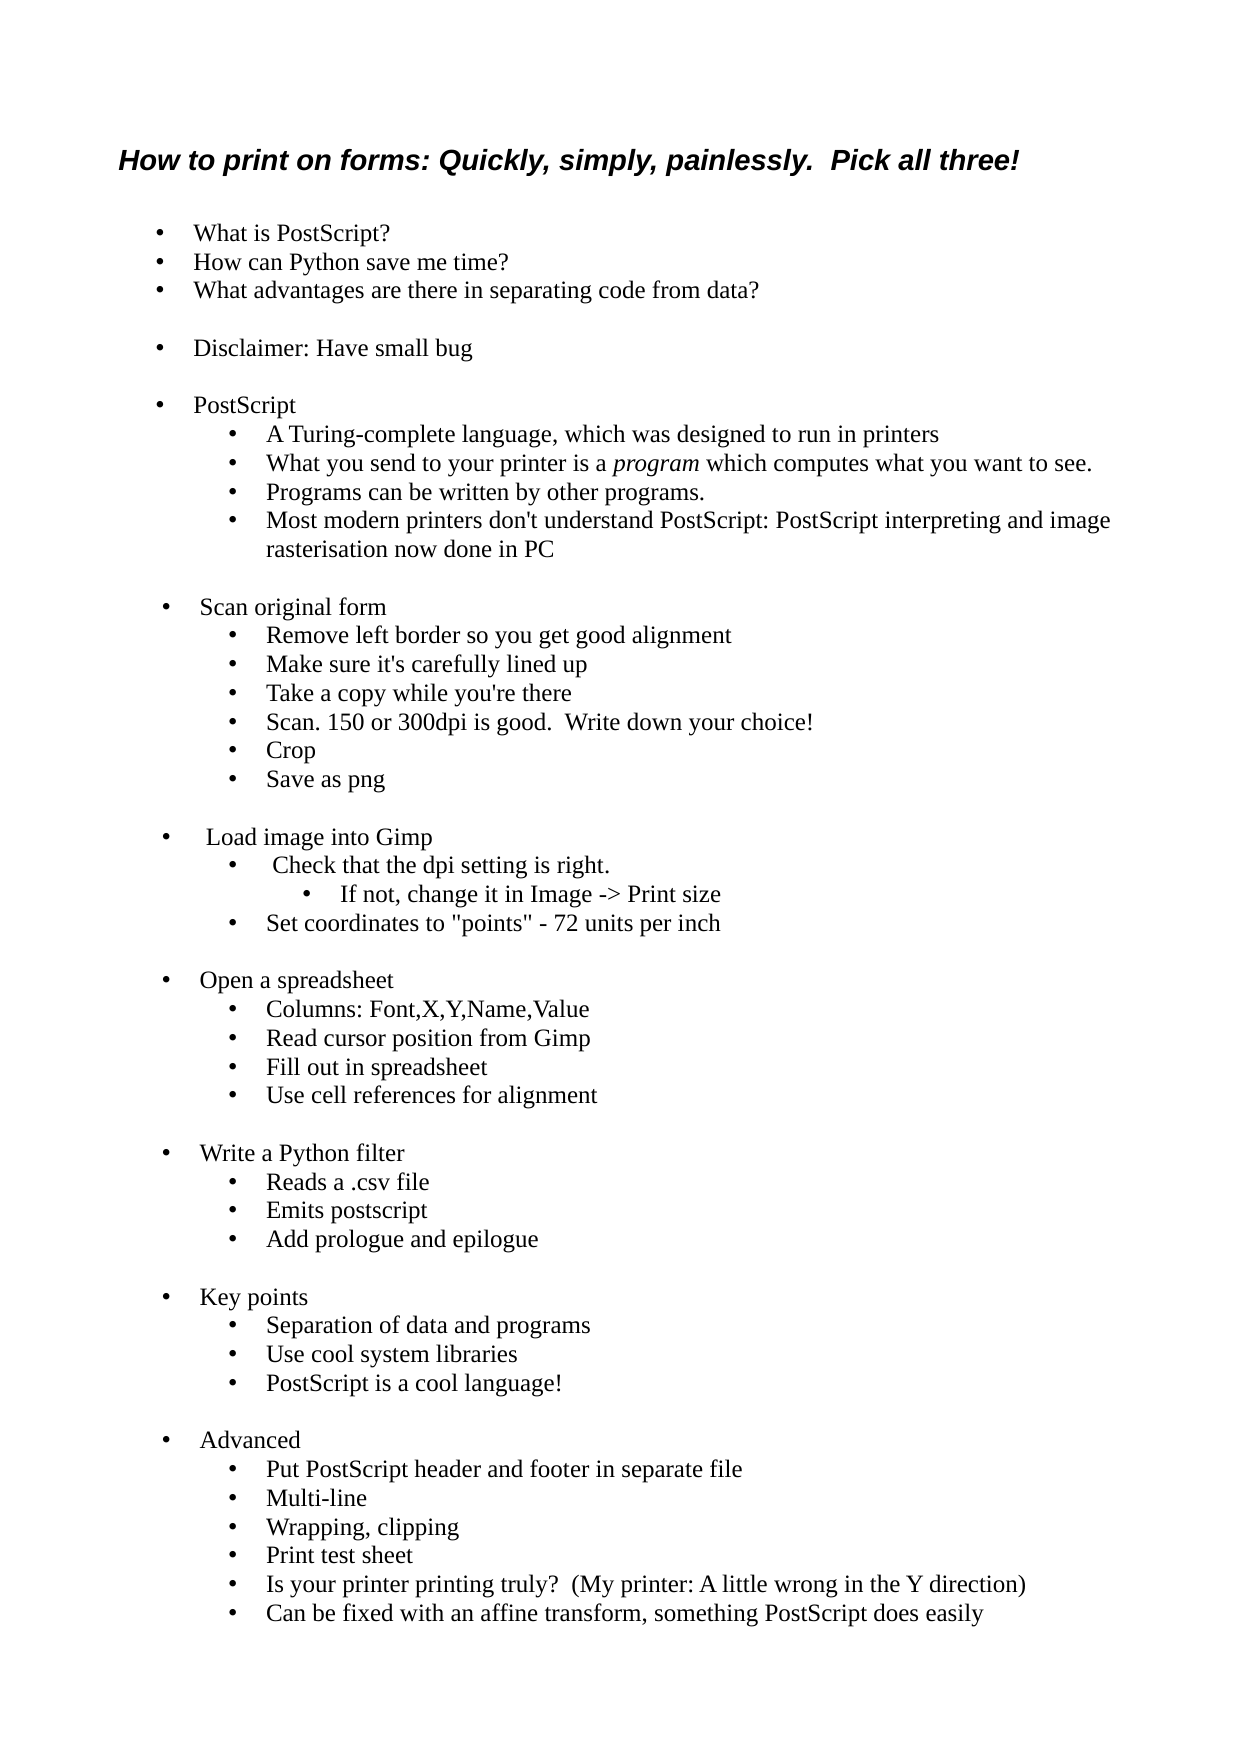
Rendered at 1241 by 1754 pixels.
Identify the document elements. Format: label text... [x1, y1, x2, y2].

list What advantages are there in separating code from data? [156, 275, 1122, 304]
list Key points [162, 1282, 1122, 1310]
list Columns: Font,X,Y,Name,Value [228, 994, 1122, 1023]
list Emits postscript [228, 1195, 1122, 1224]
list Read cursor position from Gimp [228, 1023, 1122, 1052]
list Can be fixed with an affine transform, something PostScript does easily [228, 1598, 1122, 1627]
list PostScript [156, 390, 1122, 419]
list PostScript is a cool language! [228, 1368, 1122, 1397]
list If not, change it in Image -> Print size [302, 879, 1122, 908]
list Use cool system libraries [228, 1339, 1122, 1368]
list Disclaimer: Have small bug [156, 333, 1122, 362]
list Scan original form [162, 592, 1122, 620]
subtitle How to print on forms: Quickly, simply, painlessly. Pick all three! [118, 143, 1122, 177]
list What you send to your printer is a program which computes what you want to see. [228, 448, 1122, 477]
list How can Python save me time? [156, 247, 1122, 275]
list Scan. 150 or 300dpi is good. Write down your choice! [228, 707, 1122, 735]
list Fill out in spreadsheet [228, 1052, 1122, 1080]
list Make sure it's carefully lined up [228, 649, 1122, 678]
list Add prologue and epilogue [228, 1224, 1122, 1253]
list Separation of data and programs [228, 1310, 1122, 1339]
list Use cell references for alignment [228, 1080, 1122, 1109]
list Wrapping, clipping [228, 1512, 1122, 1540]
list Print test sheet [228, 1540, 1122, 1569]
list Is your printer printing truly? (My printer: A little wrong in the Y direction) [228, 1569, 1122, 1598]
list Take a copy while you're there [228, 678, 1122, 707]
list Remove left border so you get good alignment [228, 620, 1122, 649]
list Reads a .csv file [228, 1167, 1122, 1195]
list Write a Python filter [162, 1138, 1122, 1167]
list Save as png [228, 764, 1122, 793]
list A Turing-complete language, which was designed to run in printers [228, 419, 1122, 448]
list What is PostScript? [156, 218, 1122, 247]
list Advanced [162, 1425, 1122, 1454]
list Open a spreadsheet [162, 965, 1122, 994]
list Put PostScript header and footer in separate file [228, 1454, 1122, 1483]
list Multi-line [228, 1483, 1122, 1512]
list Set coordinates to "points" - 72 units per inch [228, 908, 1122, 937]
list Load image into Gimp [162, 822, 1122, 850]
list Check that the dpi setting is right. [228, 850, 1122, 879]
list Programs can be written by other programs. [228, 477, 1122, 505]
list Most modern printers don't understand PostScript: PostScript interpreting and image rasterisation now done in PC [228, 505, 1122, 563]
list Crop [228, 735, 1122, 764]
